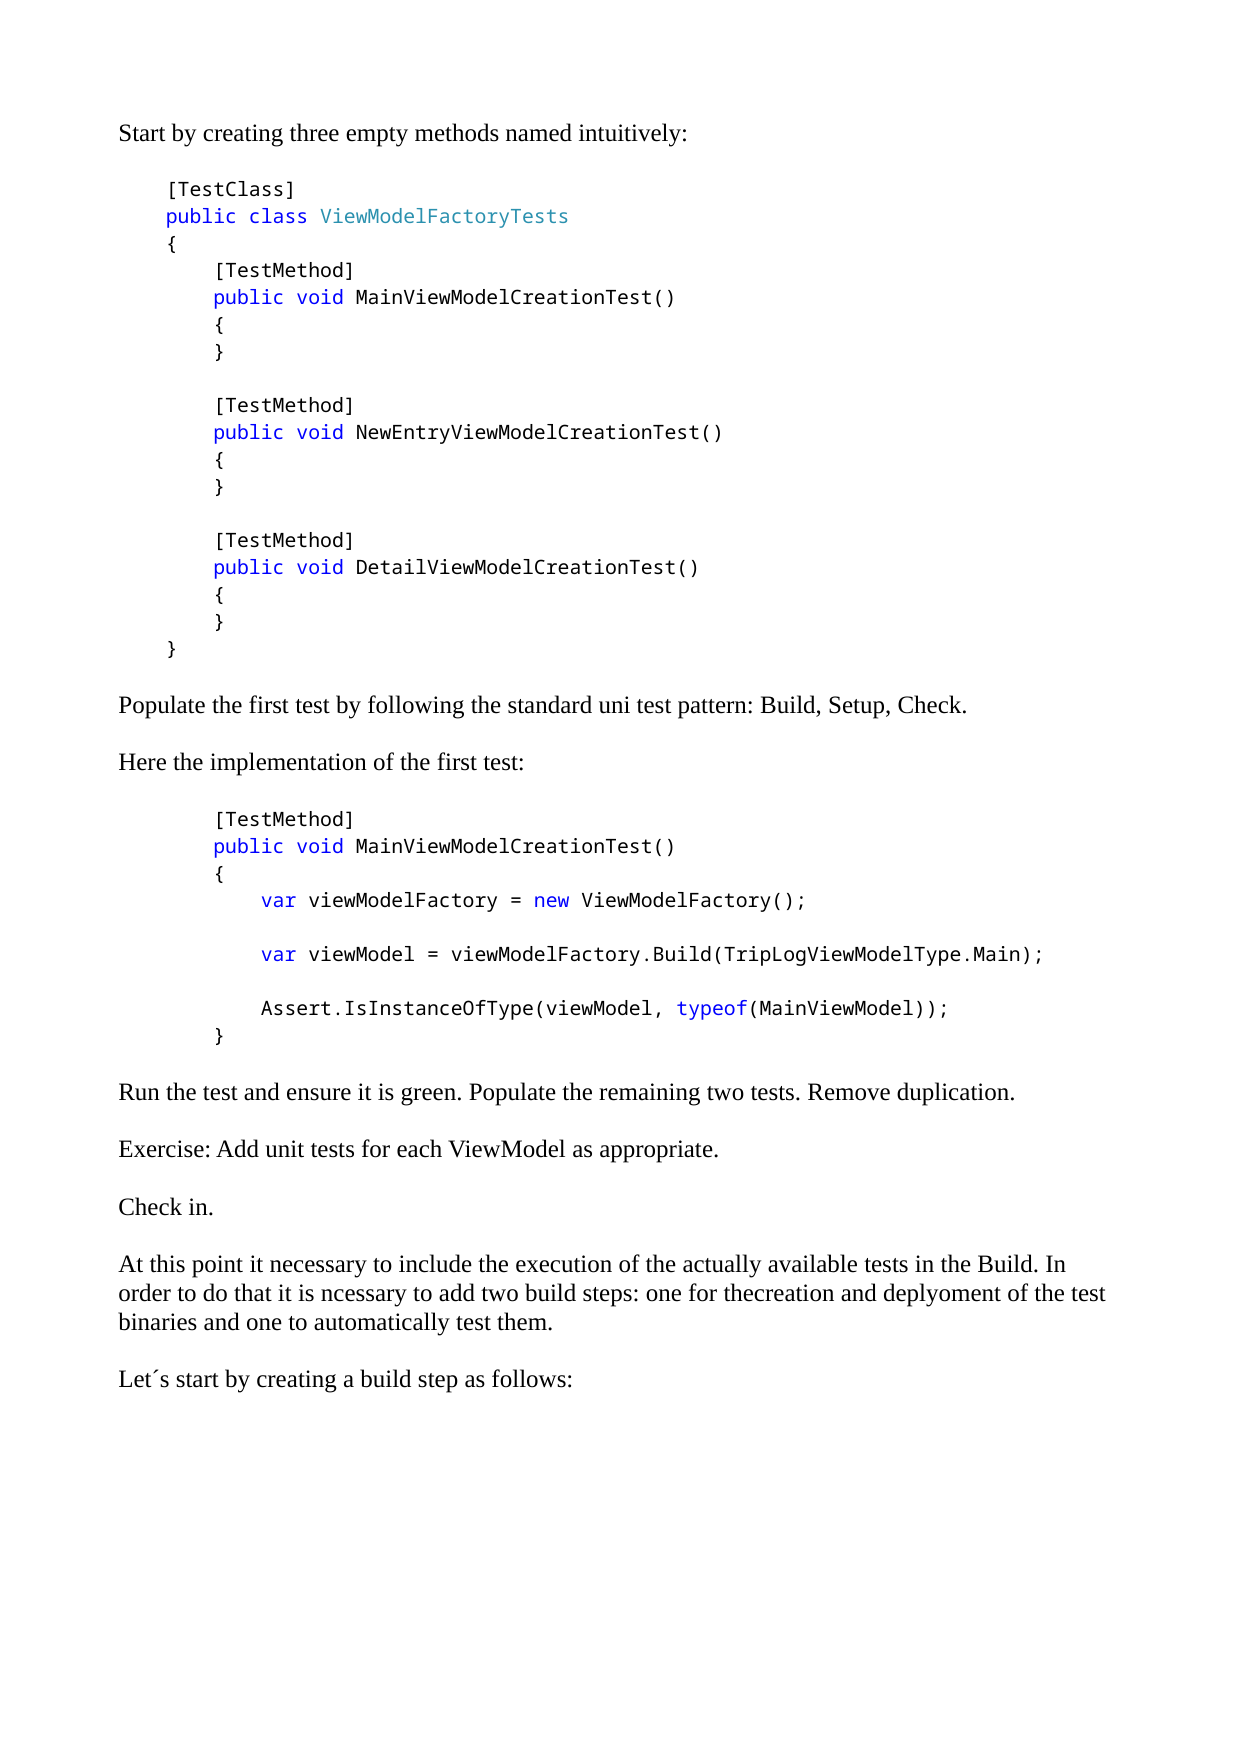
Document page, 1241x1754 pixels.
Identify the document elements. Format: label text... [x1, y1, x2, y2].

text } [118, 1021, 1122, 1048]
text { [118, 311, 1122, 337]
text Populate the first test by following the standard uni test pattern: Build, Setup, Check. [118, 690, 1122, 719]
text } [118, 634, 1122, 661]
text Here the implementation of the first test: [118, 747, 1122, 776]
text [TestClass] [118, 176, 1122, 203]
text public class ViewModelFactoryTests [118, 203, 1122, 229]
text Check in. [118, 1192, 1122, 1220]
text } [118, 472, 1122, 499]
text public void NewEntryViewModelCreationTest() [118, 418, 1122, 445]
text var viewModelFactory = new ViewModelFactory(); [118, 886, 1122, 913]
text Assert.IsInstanceOfType(viewModel, typeof(MainViewModel)); [118, 994, 1122, 1021]
text } [118, 607, 1122, 634]
text [TestMethod] [118, 391, 1122, 418]
text Start by creating three empty methods named intuitively: [118, 118, 1122, 147]
text Exercise: Add unit tests for each ViewModel as appropriate. [118, 1134, 1122, 1163]
text public void DetailViewModelCreationTest() [118, 553, 1122, 580]
text var viewModel = viewModelFactory.Build(TripLogViewModelType.Main); [118, 940, 1122, 967]
text { [118, 445, 1122, 472]
text { [118, 859, 1122, 886]
text [TestMethod] [118, 805, 1122, 832]
text { [118, 580, 1122, 607]
text public void MainViewModelCreationTest() [118, 283, 1122, 311]
text At this point it necessary to include the execution of the actually available tests in the Build. In order to do that it is ncessary to add two build steps: one for thecreation and deplyoment of the test binaries and one to automatically test them. [118, 1249, 1122, 1335]
text [TestMethod] [118, 526, 1122, 553]
text Let´s start by creating a build step as follows: [118, 1364, 1122, 1393]
text [TestMethod] [118, 257, 1122, 283]
text } [118, 337, 1122, 364]
text Run the test and ensure it is green. Populate the remaining two tests. Remove duplication. [118, 1077, 1122, 1105]
text { [118, 229, 1122, 257]
text public void MainViewModelCreationTest() [118, 832, 1122, 859]
